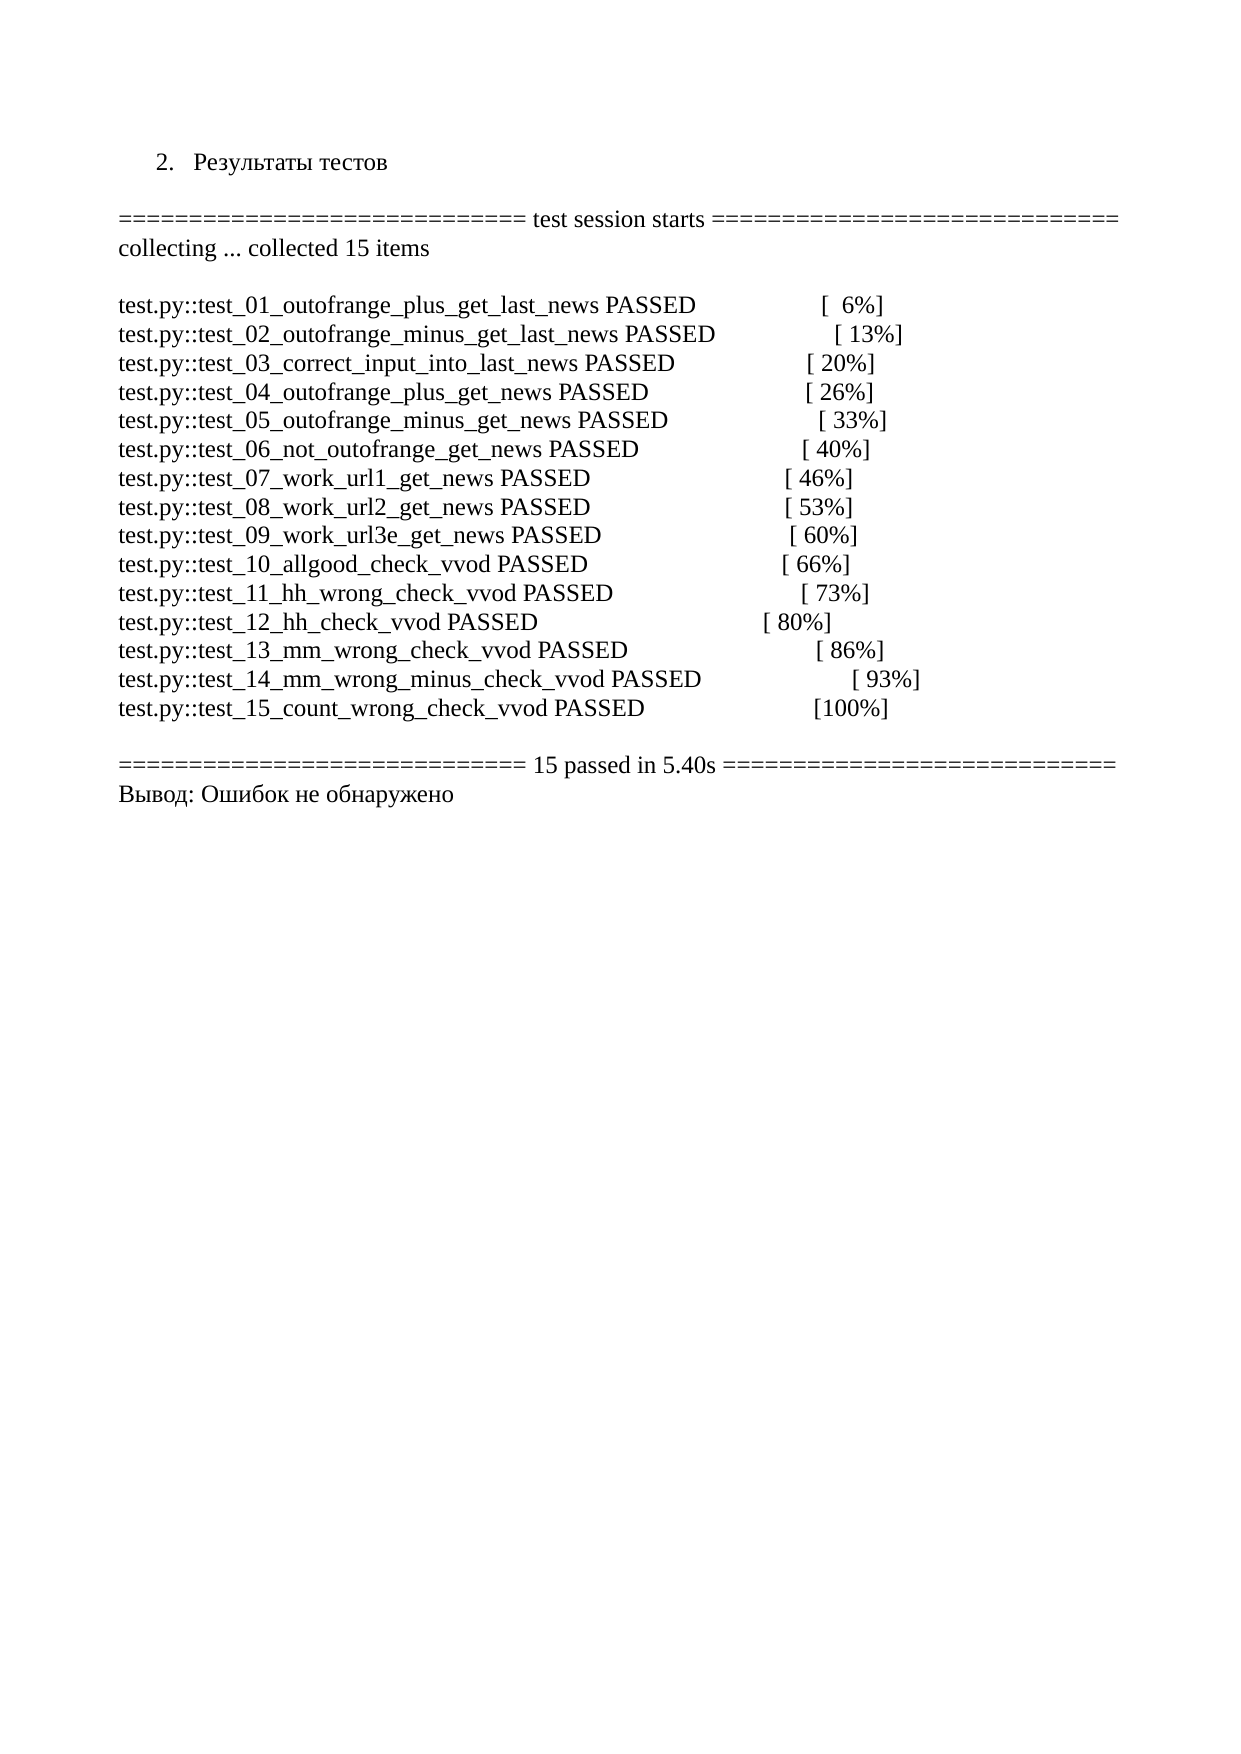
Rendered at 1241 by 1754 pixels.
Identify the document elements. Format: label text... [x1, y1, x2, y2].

text test.py::test_01_outofrange_plus_get_last_news PASSED [ 6%] [118, 291, 1122, 319]
text test.py::test_12_hh_check_vvod PASSED [ 80%] [118, 607, 1122, 636]
text collecting ... collected 15 items [118, 233, 1122, 262]
text test.py::test_10_allgood_check_vvod PASSED [ 66%] [118, 549, 1122, 578]
text test.py::test_05_outofrange_minus_get_news PASSED [ 33%] [118, 406, 1122, 434]
text Вывод: Ошибок не обнаружено [118, 779, 1122, 808]
text ============================= test session starts ============================= [118, 204, 1122, 233]
text test.py::test_06_not_outofrange_get_news PASSED [ 40%] [118, 434, 1122, 463]
text test.py::test_07_work_url1_get_news PASSED [ 46%] [118, 463, 1122, 492]
text test.py::test_14_mm_wrong_minus_check_vvod PASSED [ 93%] [118, 664, 1122, 693]
text test.py::test_03_correct_input_into_last_news PASSED [ 20%] [118, 348, 1122, 377]
text test.py::test_11_hh_wrong_check_vvod PASSED [ 73%] [118, 578, 1122, 607]
text test.py::test_13_mm_wrong_check_vvod PASSED [ 86%] [118, 636, 1122, 664]
text test.py::test_08_work_url2_get_news PASSED [ 53%] [118, 492, 1122, 521]
text test.py::test_04_outofrange_plus_get_news PASSED [ 26%] [118, 377, 1122, 406]
text test.py::test_15_count_wrong_check_vvod PASSED [100%] [118, 693, 1122, 722]
list Результаты тестов [156, 147, 1122, 176]
text ============================= 15 passed in 5.40s ============================ [118, 751, 1122, 779]
text test.py::test_02_outofrange_minus_get_last_news PASSED [ 13%] [118, 319, 1122, 348]
text test.py::test_09_work_url3e_get_news PASSED [ 60%] [118, 521, 1122, 549]
